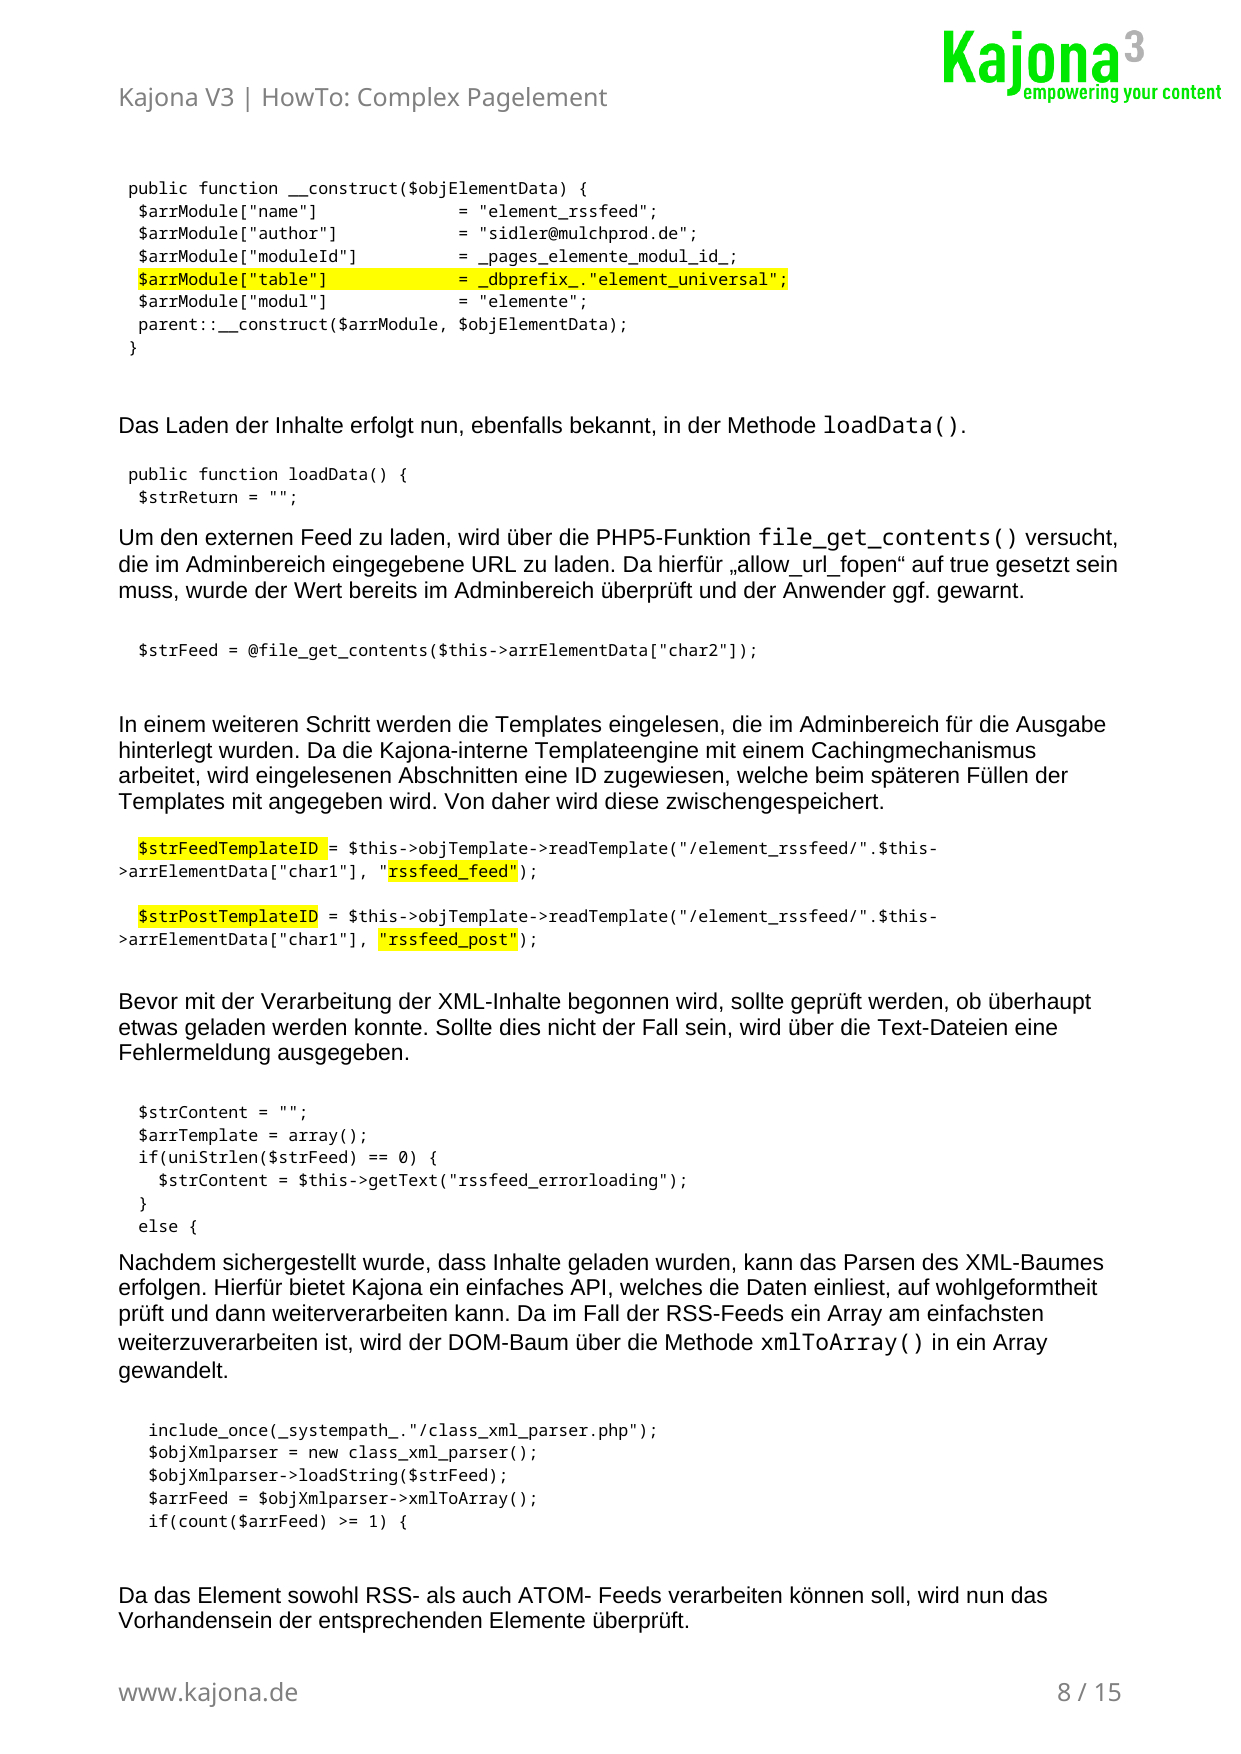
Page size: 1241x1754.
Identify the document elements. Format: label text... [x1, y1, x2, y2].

text $strFeed = @file_get_contents($this->arrElementData["char2"]); [118, 616, 1122, 661]
text Bevor mit der Verarbeitung der XML-Inhalte begonnen wird, sollte geprüft werden, ob überhaupt etwas geladen werden konnte. Sollte dies nicht der Fall sein, wird über die Text-Dateien eine Fehlermeldung ausgegeben. [118, 989, 1122, 1066]
text Um den externen Feed zu laden, wird über die PHP5-Funktion file_get_contents() versucht, die im Adminbereich eingegebene URL zu laden. Da hierfür „allow_url_fopen“ auf true gesetzt sein muss, wurde der Wert bereits im Adminbereich überprüft und der Anwender ggf. gewarnt. [118, 521, 1122, 603]
text $strContent = ""; $arrTemplate = array(); if(uniStrlen($strFeed) == 0) { $strContent = $this->getText("rssfeed_errorloading"); } else { [118, 1078, 1122, 1237]
text In einem weiteren Schritt werden die Templates eingelesen, die im Adminbereich für die Ausgabe hinterlegt wurden. Da die Kajona-interne Templateengine mit einem Cachingmechanismus arbeitet, wird eingelesenen Abschnitten eine ID zugewiesen, welche beim späteren Füllen der Templates mit angegeben wird. Von daher wird diese zwischengespeichert. $strFeedTemplateID = $this->objTemplate->readTemplate("/element_rssfeed/".$this->arrElementData["char1"], "rssfeed_feed"); $strPostTemplateID = $this->objTemplate->readTemplate("/element_rssfeed/".$this->arrElementData["char1"], "rssfeed_post"); [118, 712, 1122, 976]
text Nachdem sichergestellt wurde, dass Inhalte geladen wurden, kann das Parsen des XML-Baumes erfolgen. Hierfür bietet Kajona ein einfaches API, welches die Daten einliest, auf wohlgeformtheit prüft und dann weiterverarbeiten kann. Da im Fall der RSS-Feeds ein Array am einfachsten weiterzuverarbeiten ist, wird der DOM-Baum über die Methode xmlToArray() in ein Array gewandelt. [118, 1249, 1122, 1383]
text Das Laden der Inhalte erfolgt nun, ebenfalls bekannt, in der Methode loadData(). public function loadData() { $strReturn = ""; [118, 409, 1122, 508]
text include_once(_systempath_."/class_xml_parser.php"); $objXmlparser = new class_xml_parser(); $objXmlparser->loadString($strFeed); $arrFeed = $objXmlparser->xmlToArray(); if(count($arrFeed) >= 1) { [118, 1396, 1122, 1532]
picture [944, 30, 1221, 103]
text Da das Element sowohl RSS- als auch ATOM- Feeds verarbeiten können soll, wird nun das Vorhandensein der entsprechenden Elemente überprüft. [118, 1583, 1122, 1634]
text public function __construct($objElementData) { $arrModule["name"] = "element_rssfeed"; $arrModule["author"] = "sidler@mulchprod.de"; $arrModule["moduleId"] = _pages_elemente_modul_id_; $arrModule["table"] = _dbprefix_."element_universal"; $arrModule["modul"] = "elemente"; parent::__construct($arrModule, $objElementData); } [118, 177, 1122, 358]
